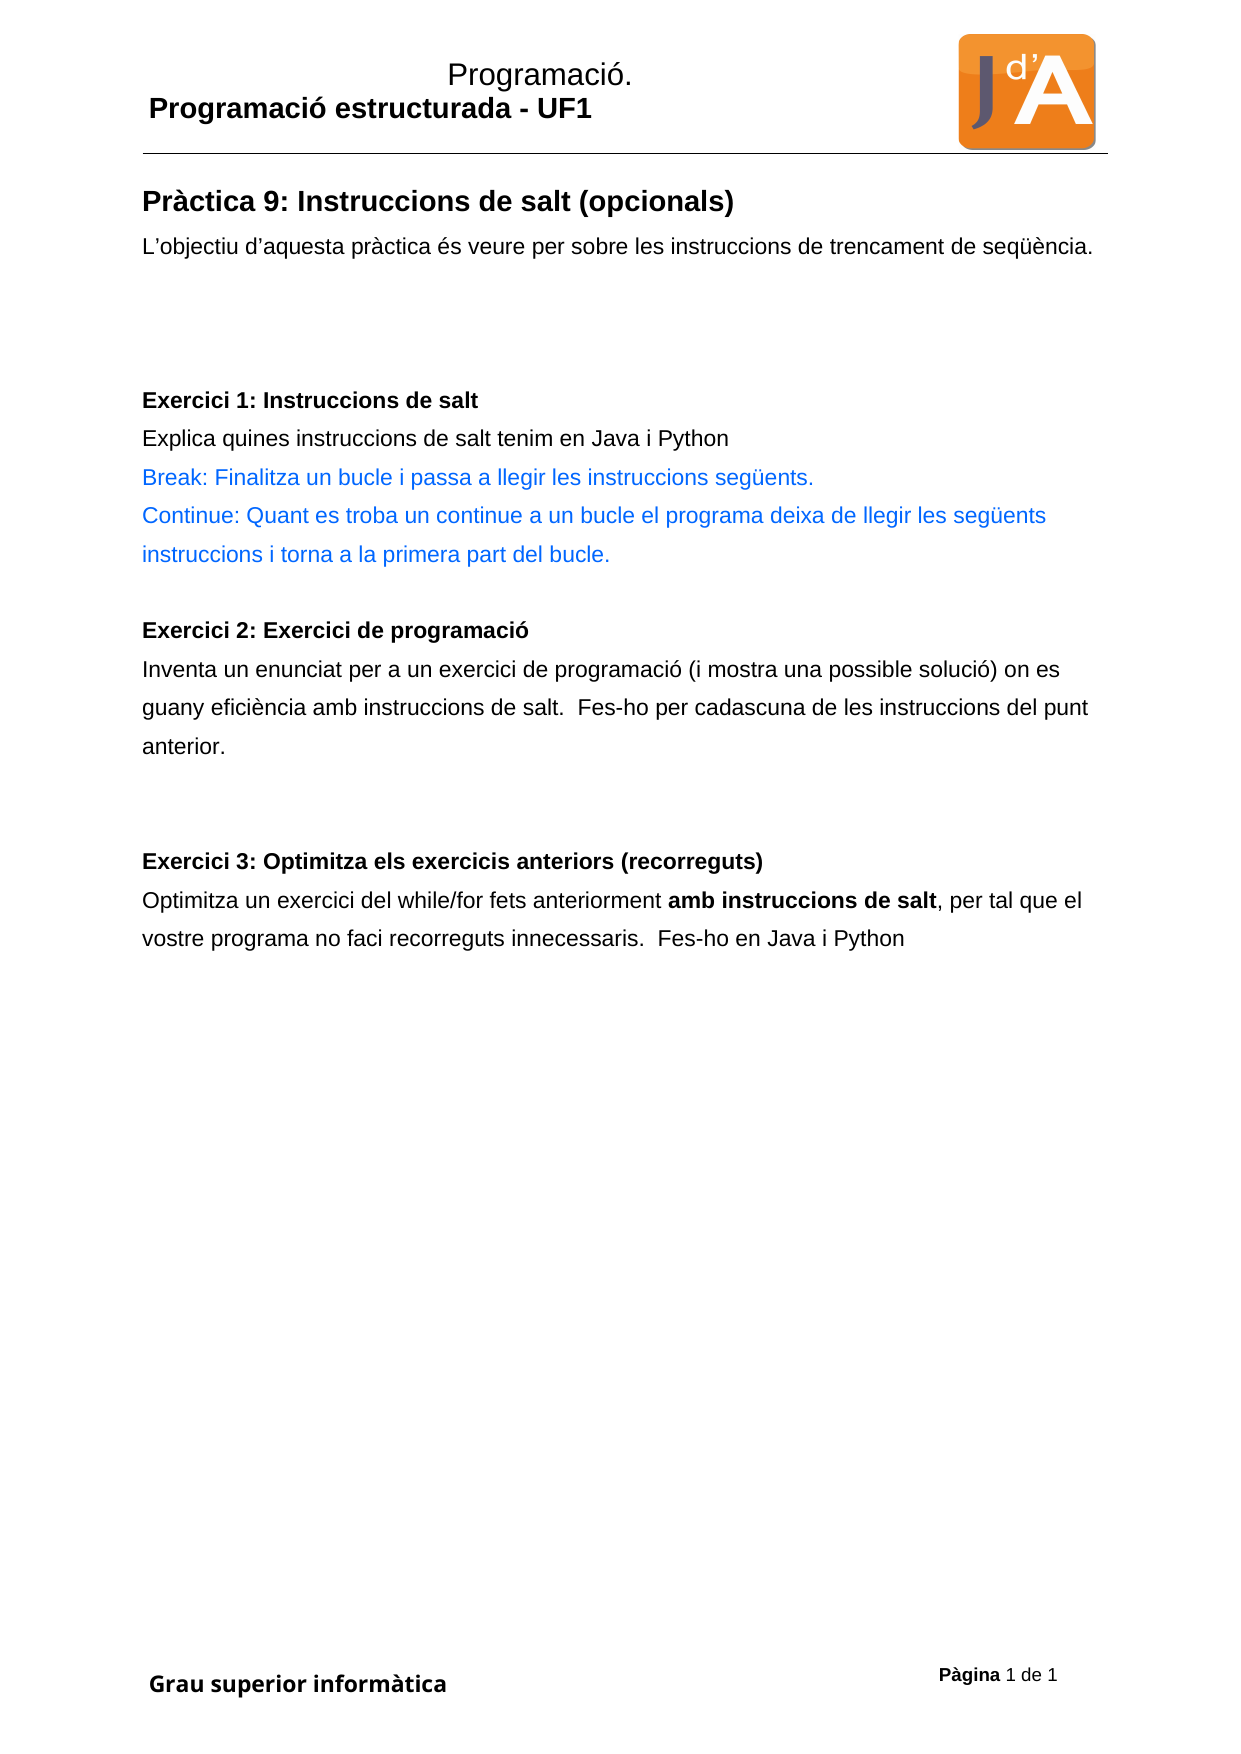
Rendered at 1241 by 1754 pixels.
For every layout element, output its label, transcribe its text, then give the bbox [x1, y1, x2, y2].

text Exercici 1: Instruccions de salt [142, 388, 1107, 413]
text Optimitza un exercici del while/for fets anteriorment amb instruccions de salt, per tal que el vostre programa no faci recorreguts innecessaris. Fes-ho en Java i Python [142, 887, 1107, 951]
text Break: Finalitza un bucle i passa a llegir les instruccions següents. [142, 464, 1107, 490]
text L’objectiu d’aquesta pràctica és veure per sobre les instruccions de trencament de seqüència. [142, 234, 1107, 259]
text Exercici 2: Exercici de programació [142, 618, 1107, 644]
text Explica quines instruccions de salt tenim en Java i Python [142, 426, 1107, 452]
picture [958, 34, 1096, 150]
text Pràctica 9: Instruccions de salt (opcionals) [142, 185, 1107, 218]
text Exercici 3: Optimitza els exercicis anteriors (recorreguts) [142, 849, 1107, 874]
text Inventa un enunciat per a un exercici de programació (i mostra una possible solució) on es guany eficiència amb instruccions de salt. Fes-ho per cadascuna de les instruccions del punt anterior. [142, 657, 1107, 759]
text Continue: Quant es troba un continue a un bucle el programa deixa de llegir les següents instruccions i torna a la primera part del bucle. [142, 503, 1107, 567]
